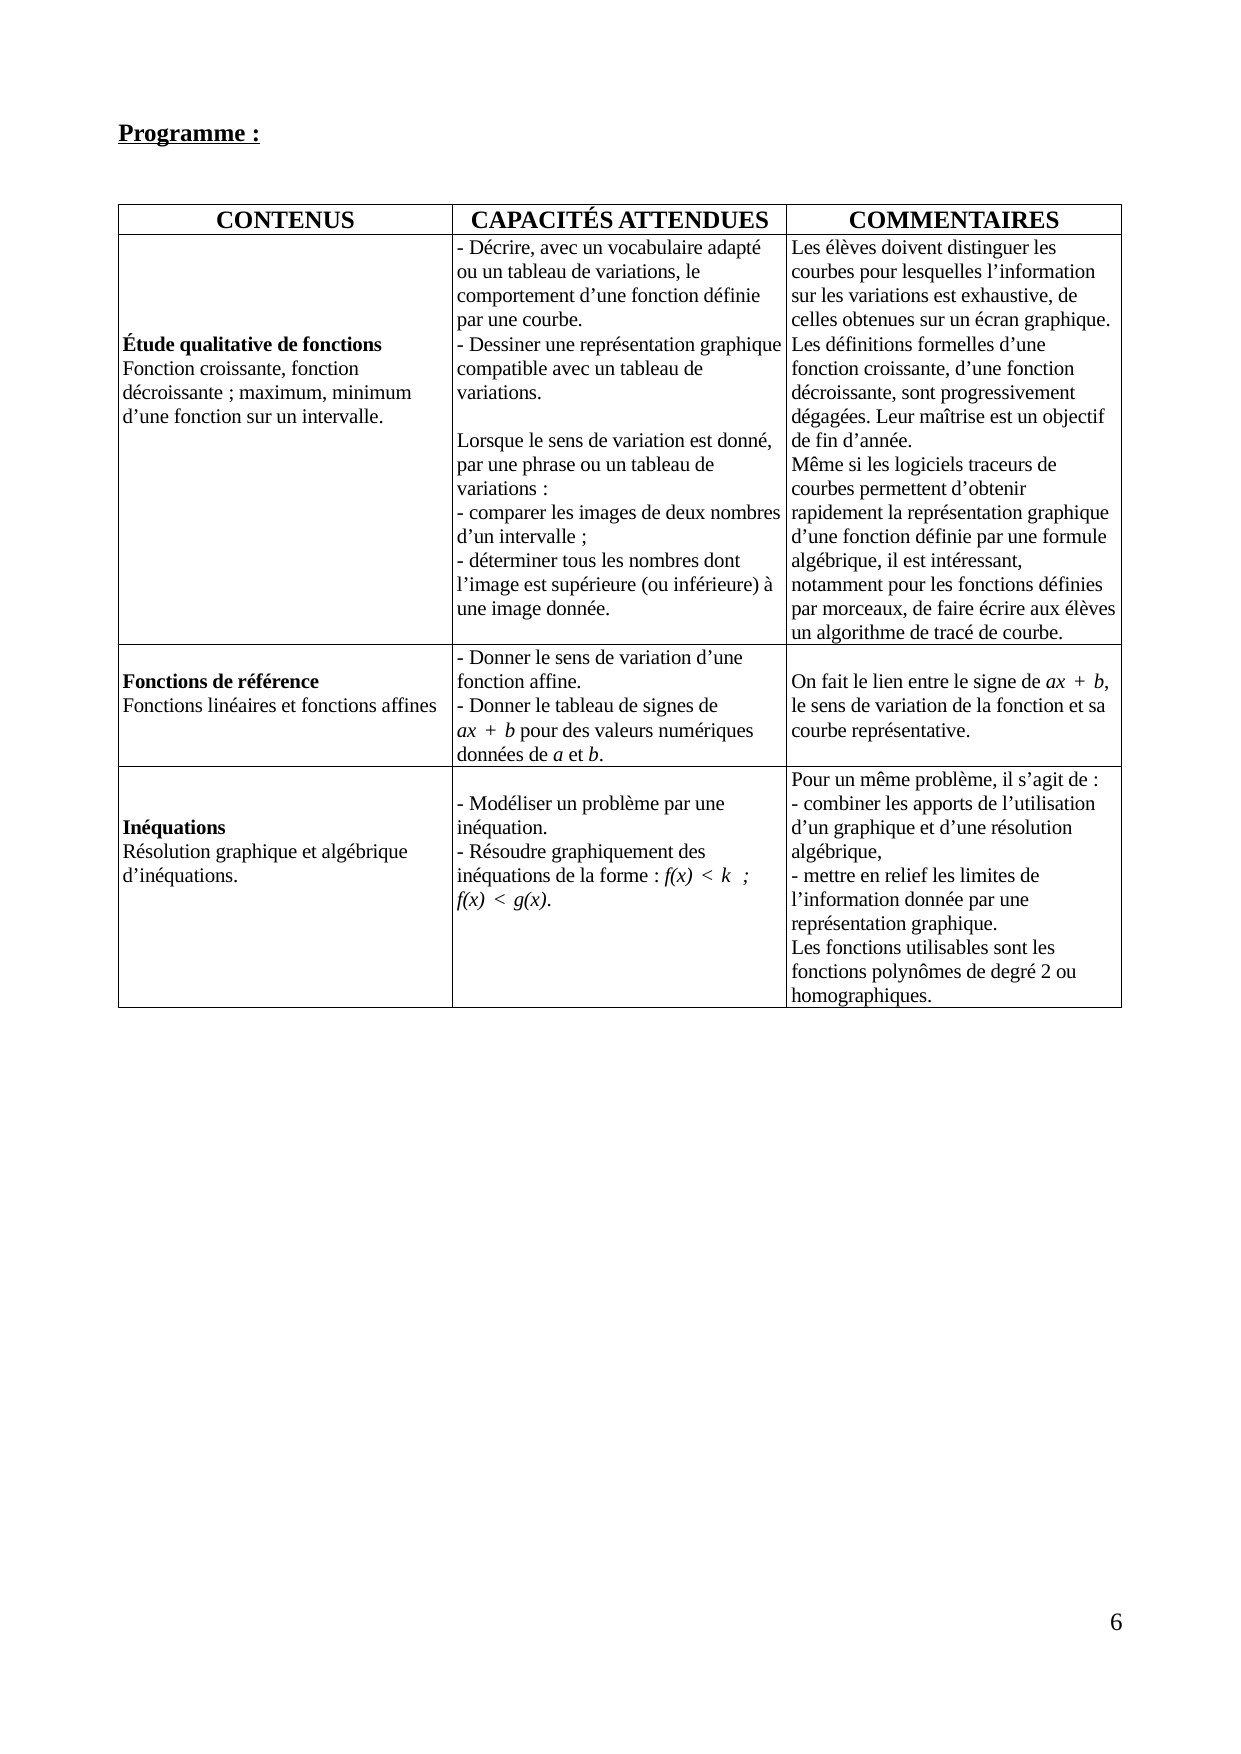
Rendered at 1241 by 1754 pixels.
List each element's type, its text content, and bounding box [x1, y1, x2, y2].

table_cell Pour un même problème, il s’agit de : - combiner les apports de l’utilisation d’un graphique et d’une résolution algébrique, - mettre en relief les limites de l’information donnée par une représentation graphique. Les fonctions utilisables sont les fonctions polynômes de degré 2 ou homographiques. [787, 767, 1121, 1007]
table_cell On fait le lien entre le signe de ax + b, le sens de variation de la fonction et sa courbe représentative. [787, 645, 1121, 766]
table_header CONTENUS [119, 205, 452, 234]
table_cell Fonctions de référence Fonctions linéaires et fonctions affines [119, 645, 452, 766]
table_header COMMENTAIRES [787, 205, 1121, 234]
table_cell Les élèves doivent distinguer les courbes pour lesquelles l’information sur les variations est exhaustive, de celles obtenues sur un écran graphique. Les définitions formelles d’une fonction croissante, d’une fonction décroissante, sont progressivement dégagées. Leur maîtrise est un objectif de fin d’année. Même si les logiciels traceurs de courbes permettent d’obtenir rapidement la représentation graphique d’une fonction définie par une formule algébrique, il est intéressant, notamment pour les fonctions définies par morceaux, de faire écrire aux élèves un algorithme de tracé de courbe. [787, 235, 1121, 644]
table_cell Étude qualitative de fonctions Fonction croissante, fonction décroissante ; maximum, minimum d’une fonction sur un intervalle. [119, 235, 452, 644]
table_header CAPACITÉS ATTENDUES [453, 205, 786, 234]
table_cell - Donner le sens de variation d’une fonction affine. - Donner le tableau de signes de ax + b pour des valeurs numériques données de a et b. [453, 645, 786, 766]
text Programme : [118, 118, 1122, 147]
table_cell - Modéliser un problème par une inéquation. - Résoudre graphiquement des inéquations de la forme : f(x) < k ; f(x) < g(x). [453, 767, 786, 1007]
table_cell Inéquations Résolution graphique et algébrique d’inéquations. [119, 767, 452, 1007]
table_cell - Décrire, avec un vocabulaire adapté ou un tableau de variations, le comportement d’une fonction définie par une courbe. - Dessiner une représentation graphique compatible avec un tableau de variations. Lorsque le sens de variation est donné, par une phrase ou un tableau de variations : - comparer les images de deux nombres d’un intervalle ; - déterminer tous les nombres dont l’image est supérieure (ou inférieure) à une image donnée. [453, 235, 786, 644]
